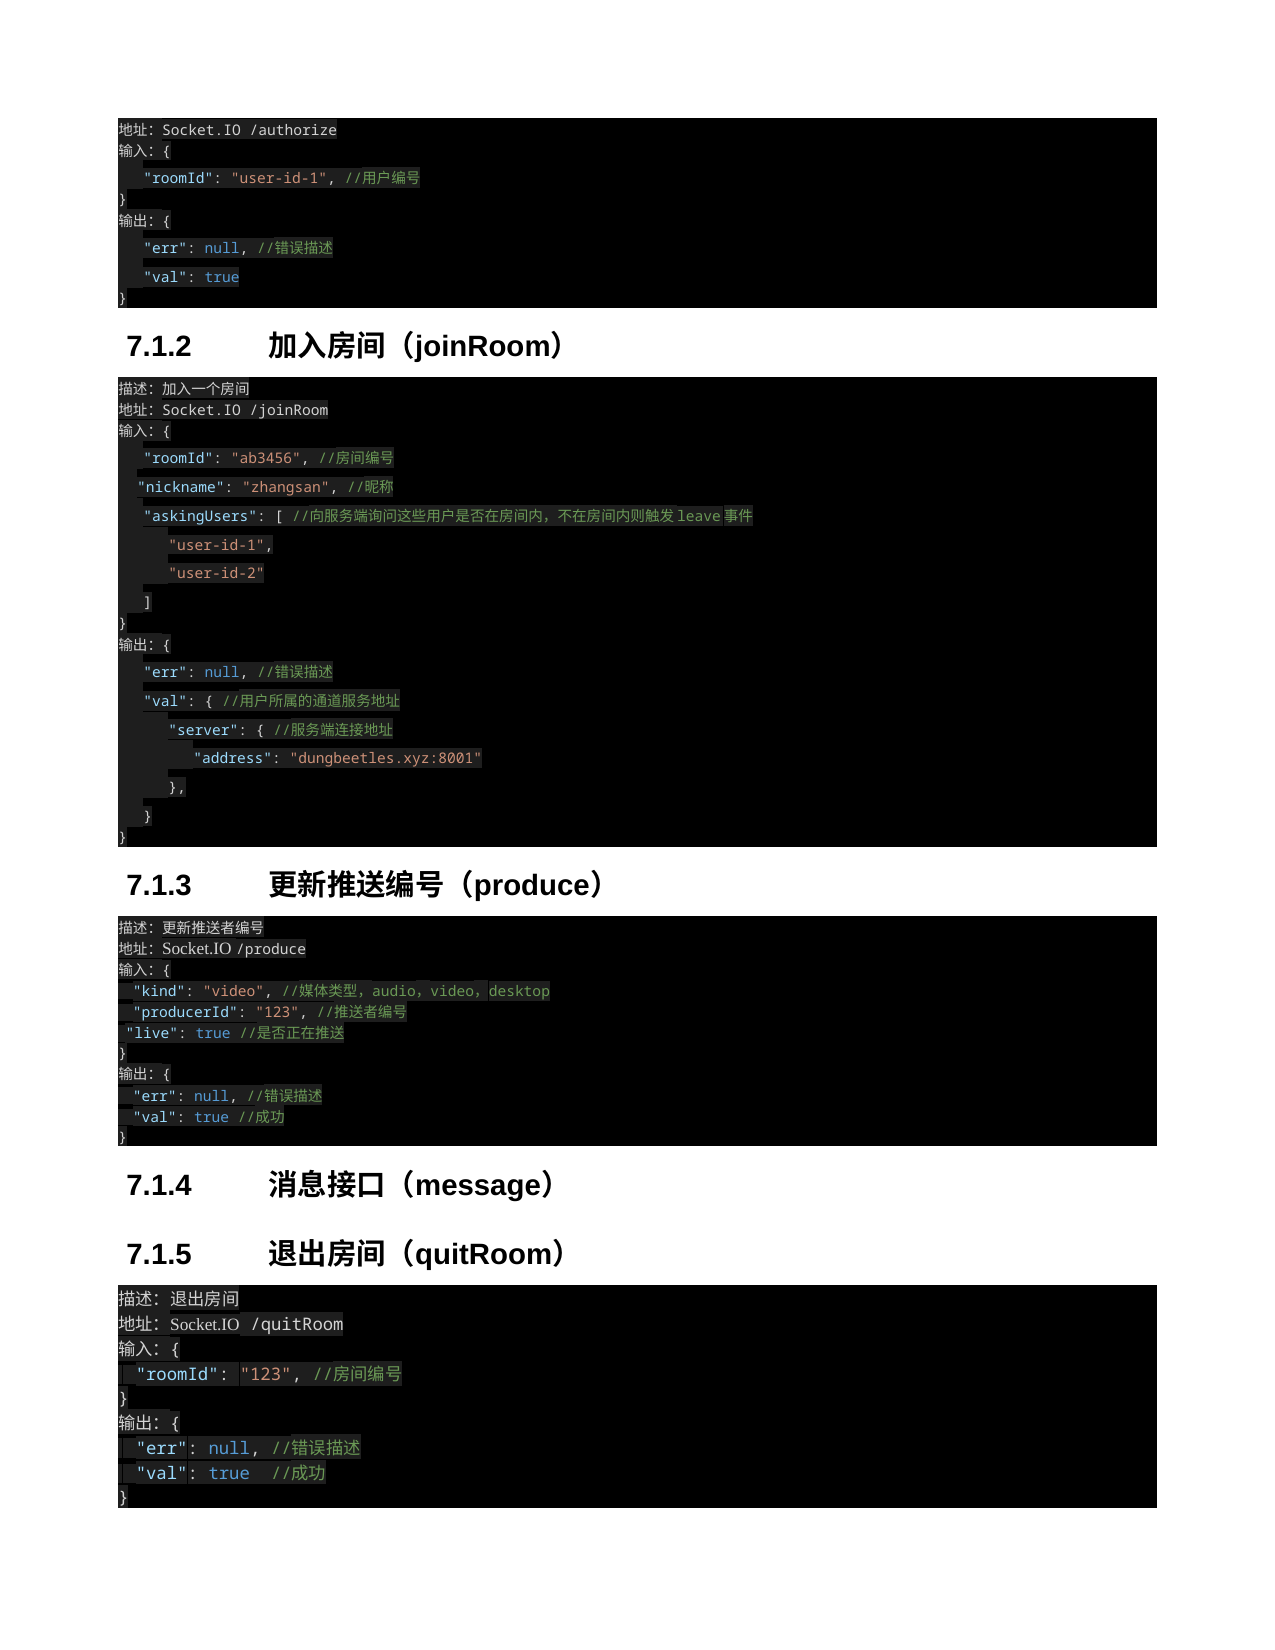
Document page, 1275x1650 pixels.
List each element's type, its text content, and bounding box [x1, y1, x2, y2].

text 输入：{ [118, 958, 1157, 979]
text "err": null, //错误描述 [118, 230, 1157, 259]
text "server": { //服务端连接地址 [118, 712, 1157, 740]
text } [118, 1043, 1157, 1063]
subtitle 退出房间（quitRoom） [118, 1230, 1157, 1273]
text "roomId": "123", //房间编号 [118, 1361, 1157, 1386]
text 描述：更新推送者编号 [118, 916, 1157, 937]
text "val": true [118, 259, 1157, 288]
text } [118, 189, 1157, 209]
text "live": true //是否正在推送 [118, 1022, 1157, 1043]
text }, [118, 769, 1157, 798]
text 地址：Socket.IO /authorize [118, 118, 1157, 139]
text "err": null, //错误描述 [118, 654, 1157, 683]
text 地址：Socket.IO /joinRoom [118, 398, 1157, 419]
text 地址：Socket.IO /produce [118, 937, 1157, 958]
text } [118, 1484, 1157, 1508]
text } [118, 798, 1157, 827]
text "val": { //用户所属的通道服务地址 [118, 683, 1157, 712]
text 输入：{ [118, 419, 1157, 441]
text } [118, 827, 1157, 847]
text "val": true //成功 [118, 1459, 1157, 1484]
text } [118, 1126, 1157, 1146]
text } [118, 613, 1157, 633]
text 输入：{ [118, 1336, 1157, 1361]
subtitle 消息接口（message） [118, 1161, 1157, 1203]
text "nickname": "zhangsan", //昵称 [118, 469, 1157, 498]
text 输出：{ [118, 633, 1157, 654]
text "val": true //成功 [118, 1105, 1157, 1126]
text "producerId": "123", //推送者编号 [118, 1001, 1157, 1022]
text } [118, 288, 1157, 308]
text "askingUsers": [ //向服务端询问这些用户是否在房间内，不在房间内则触发leave事件 [118, 498, 1157, 527]
text "roomId": "ab3456", //房间编号 [118, 441, 1157, 469]
subtitle 更新推送编号（produce） [118, 861, 1157, 904]
text "err": null, //错误描述 [118, 1434, 1157, 1459]
text 输出：{ [118, 209, 1157, 230]
text "user-id-2" [118, 556, 1157, 584]
text } [118, 1386, 1157, 1409]
text "roomId": "user-id-1", //用户编号 [118, 160, 1157, 189]
text "err": null, //错误描述 [118, 1084, 1157, 1105]
text "address": "dungbeetles.xyz:8001" [118, 740, 1157, 769]
text "user-id-1", [118, 527, 1157, 556]
subtitle 加入房间（joinRoom） [118, 322, 1157, 365]
text ] [118, 584, 1157, 613]
text 输入：{ [118, 139, 1157, 160]
text "kind": "video", //媒体类型，audio，video，desktop [118, 979, 1157, 1001]
text 描述：加入一个房间 [118, 377, 1157, 398]
text 描述：退出房间 [118, 1285, 1157, 1310]
text 地址：Socket.IO /quitRoom [118, 1310, 1157, 1336]
text 输出：{ [118, 1063, 1157, 1084]
text 输出：{ [118, 1409, 1157, 1434]
